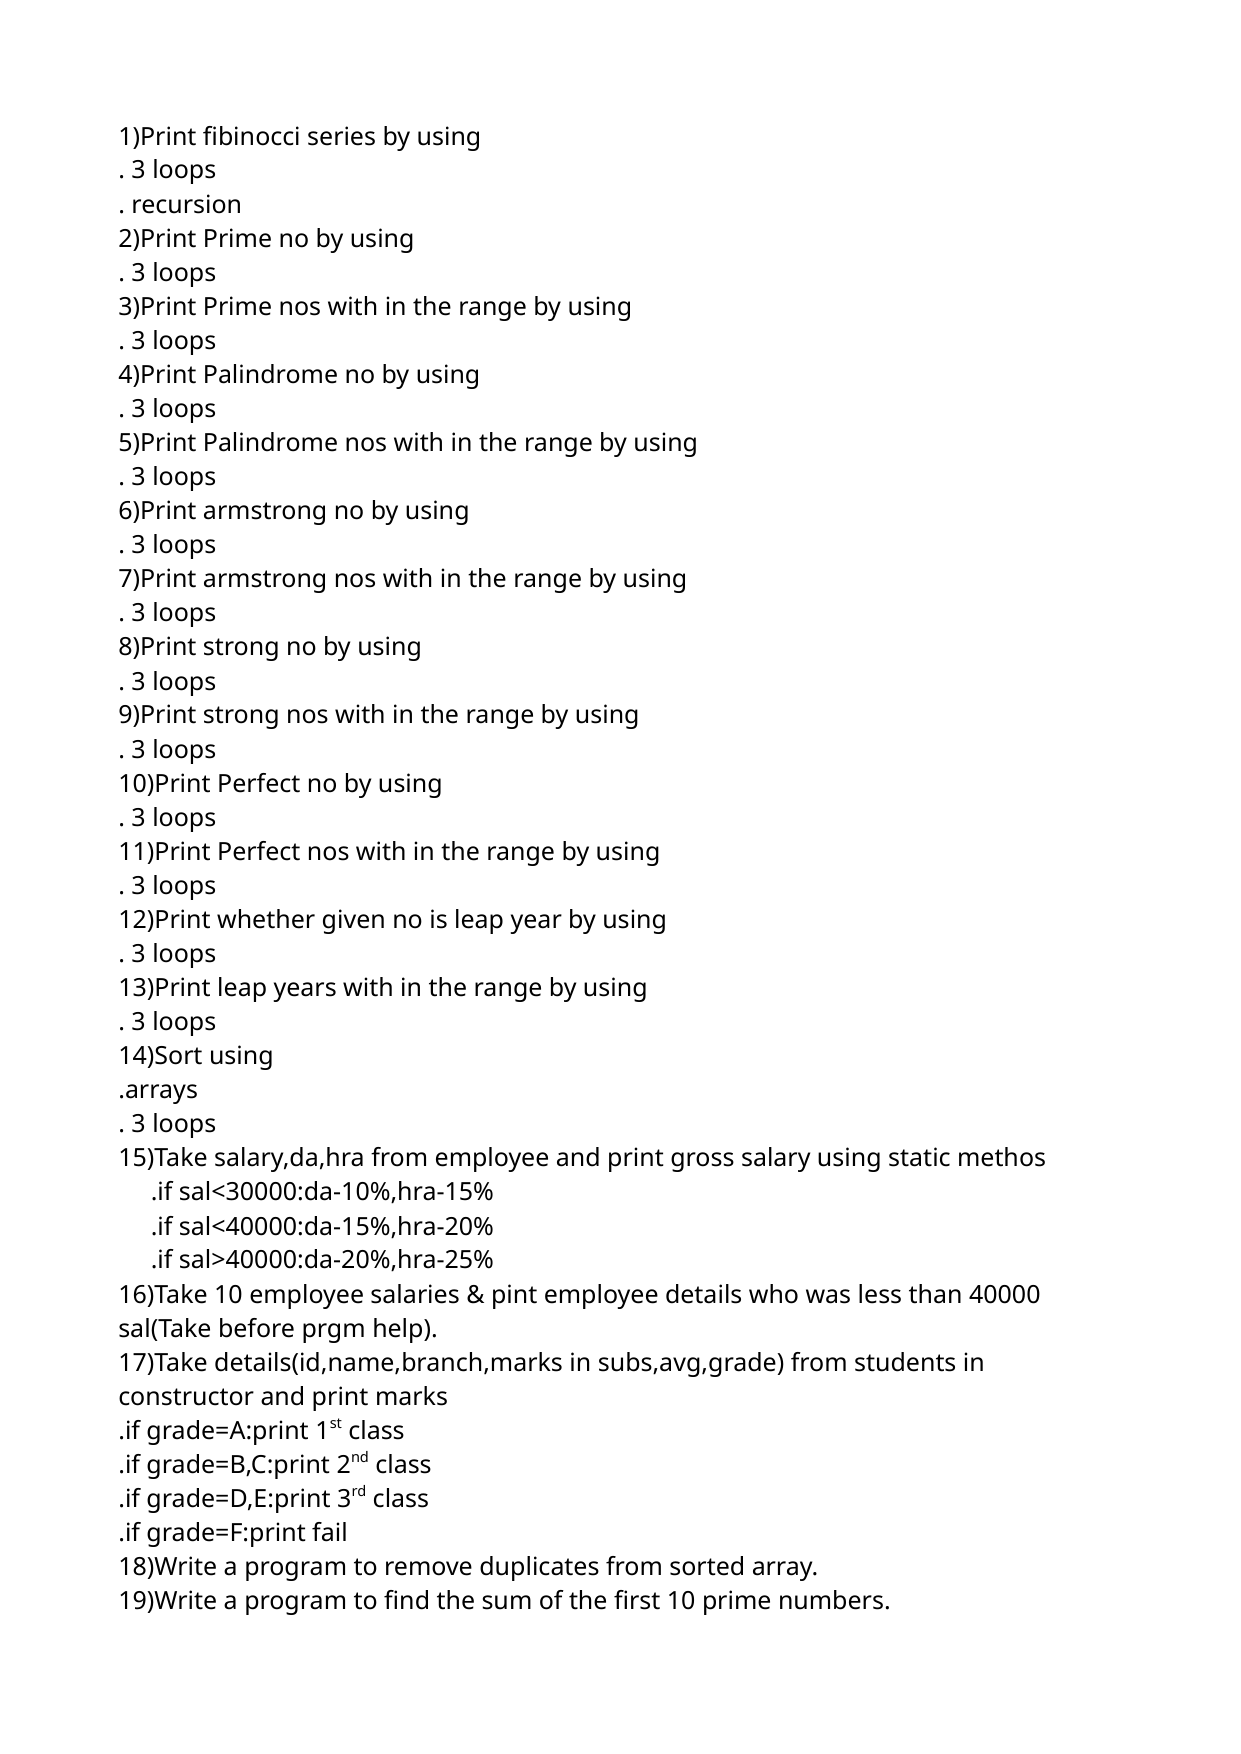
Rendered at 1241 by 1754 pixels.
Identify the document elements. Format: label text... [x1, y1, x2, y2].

text . 3 loops [118, 867, 1122, 902]
text 13)Print leap years with in the range by using [118, 970, 1122, 1004]
text . 3 loops [118, 799, 1122, 833]
text .if grade=B,C:print 2nd class [118, 1447, 1122, 1481]
text 16)Take 10 employee salaries & pint employee details who was less than 40000 sal(Take before prgm help). [118, 1276, 1122, 1344]
text 10)Print Perfect no by using [118, 765, 1122, 799]
text 9)Print strong nos with in the range by using [118, 697, 1122, 731]
text 5)Print Palindrome nos with in the range by using [118, 425, 1122, 459]
text . 3 loops [118, 254, 1122, 288]
text . 3 loops [118, 322, 1122, 357]
text . 3 loops [118, 731, 1122, 765]
text . 3 loops [118, 1106, 1122, 1140]
text 1)Print fibinocci series by using [118, 118, 1122, 152]
text 15)Take salary,da,hra from employee and print gross salary using static methos [118, 1140, 1122, 1174]
text 8)Print strong no by using [118, 629, 1122, 663]
text . recursion [118, 186, 1122, 220]
text 4)Print Palindrome no by using [118, 357, 1122, 391]
text .if sal<40000:da-15%,hra-20% [118, 1208, 1122, 1242]
text 12)Print whether given no is leap year by using [118, 902, 1122, 936]
text . 3 loops [118, 663, 1122, 697]
text . 3 loops [118, 527, 1122, 561]
text .if grade=F:print fail [118, 1515, 1122, 1549]
text 7)Print armstrong nos with in the range by using [118, 561, 1122, 595]
text . 3 loops [118, 1004, 1122, 1038]
text . 3 loops [118, 152, 1122, 186]
text . 3 loops [118, 459, 1122, 493]
text .if sal<30000:da-10%,hra-15% [118, 1174, 1122, 1208]
text . 3 loops [118, 595, 1122, 629]
text . 3 loops [118, 936, 1122, 970]
text 19)Write a program to find the sum of the first 10 prime numbers. [118, 1583, 1122, 1617]
text 17)Take details(id,name,branch,marks in subs,avg,grade) from students in constructor and print marks [118, 1344, 1122, 1412]
text .if sal>40000:da-20%,hra-25% [118, 1242, 1122, 1276]
text . 3 loops [118, 391, 1122, 425]
text 2)Print Prime no by using [118, 220, 1122, 254]
text 14)Sort using [118, 1038, 1122, 1072]
text 18)Write a program to remove duplicates from sorted array. [118, 1549, 1122, 1583]
text 3)Print Prime nos with in the range by using [118, 288, 1122, 322]
text 11)Print Perfect nos with in the range by using [118, 833, 1122, 867]
text .if grade=A:print 1st class [118, 1412, 1122, 1447]
text .arrays [118, 1072, 1122, 1106]
text .if grade=D,E:print 3rd class [118, 1481, 1122, 1515]
text 6)Print armstrong no by using [118, 493, 1122, 527]
